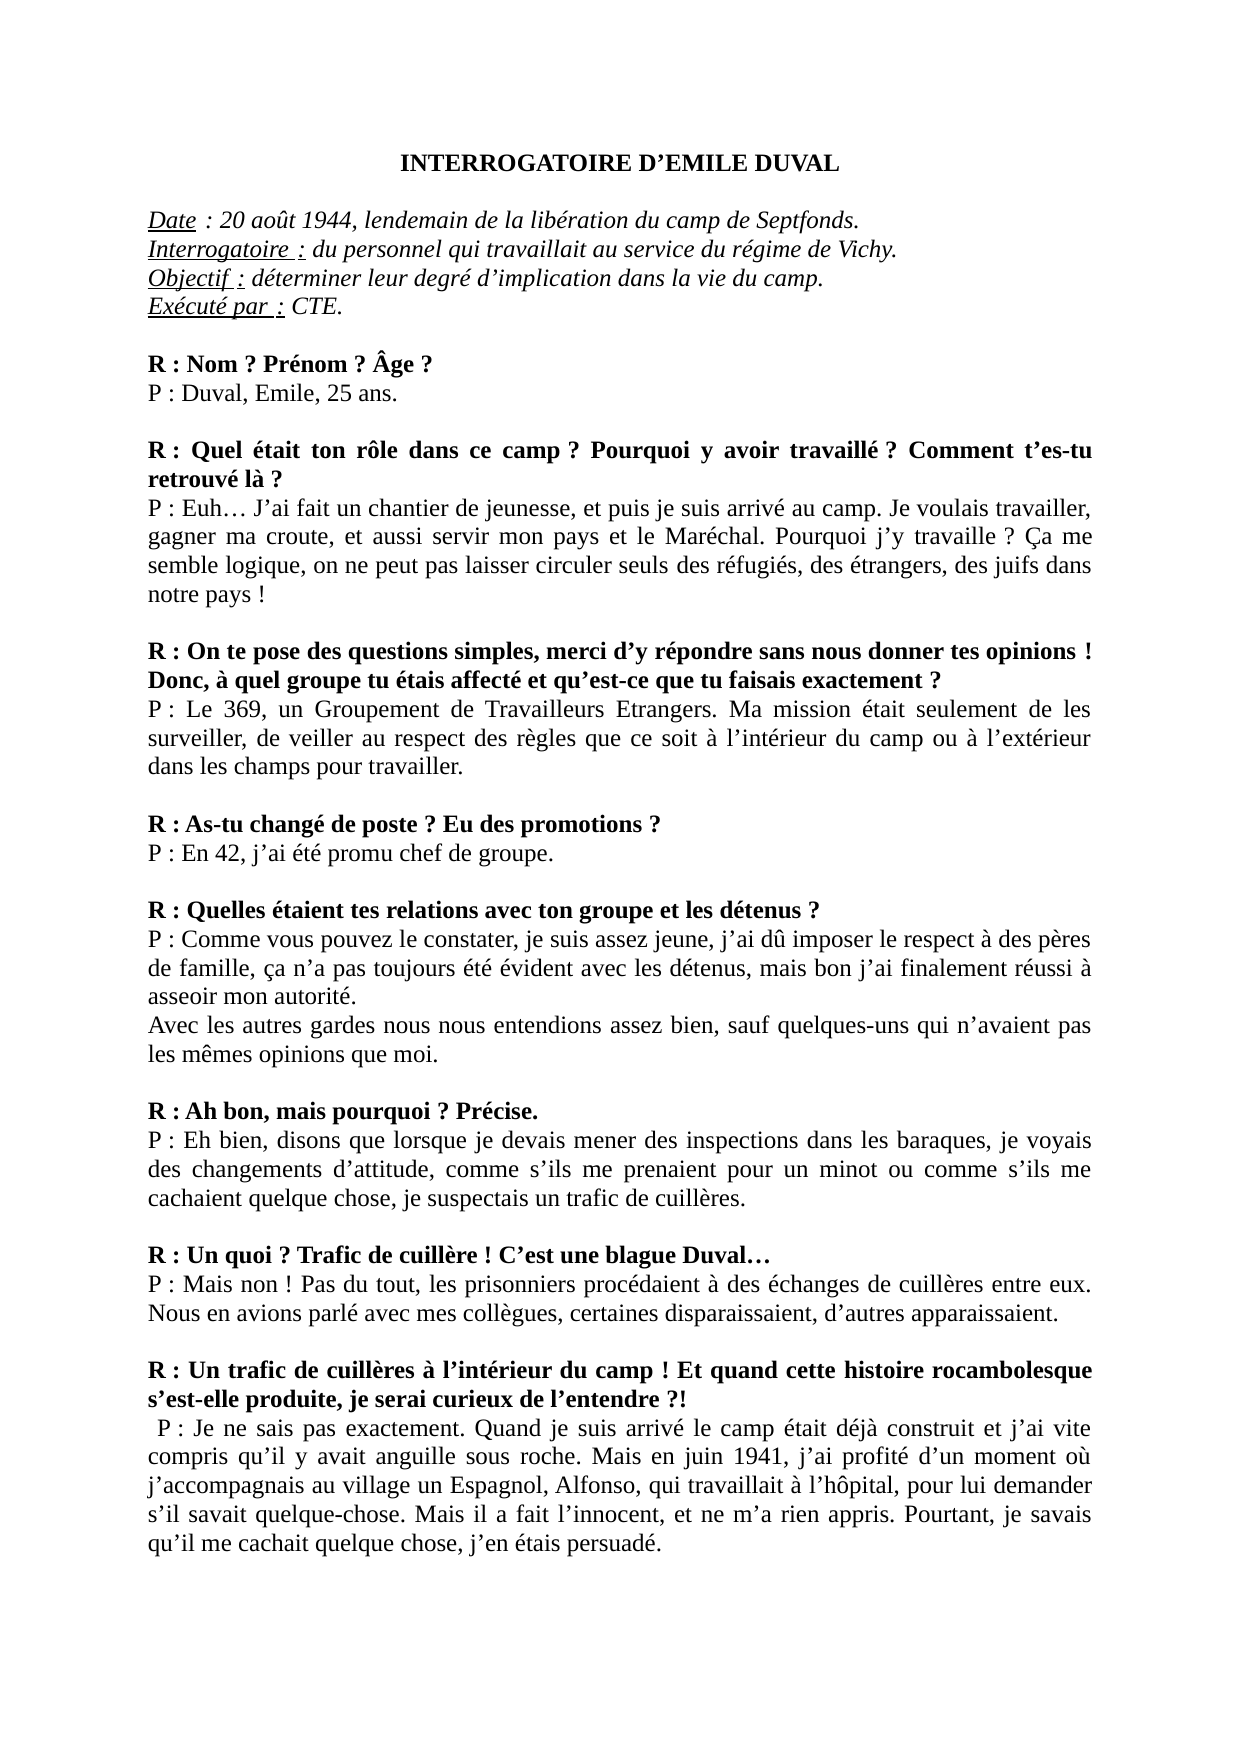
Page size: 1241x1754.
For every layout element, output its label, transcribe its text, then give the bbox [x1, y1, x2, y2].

text INTERROGATOIRE D’EMILE DUVAL [148, 148, 1093, 176]
text R : On te pose des questions simples, merci d’y répondre sans nous donner tes opinions ! Donc, à quel groupe tu étais affecté et qu’est-ce que tu faisais exactement ? [148, 636, 1093, 694]
text P : En 42, j’ai été promu chef de groupe. [148, 838, 1093, 866]
text P : Comme vous pouvez le constater, je suis assez jeune, j’ai dû imposer le respect à des pères de famille, ça n’a pas toujours été évident avec les détenus, mais bon j’ai finalement réussi à asseoir mon autorité. [148, 924, 1093, 1010]
text R : Quelles étaient tes relations avec ton groupe et les détenus ? [148, 895, 1093, 924]
text R : Ah bon, mais pourquoi ? Précise. [148, 1096, 1093, 1125]
text Avec les autres gardes nous nous entendions assez bien, sauf quelques-uns qui n’avaient pas les mêmes opinions que moi. [148, 1010, 1093, 1068]
text Date : 20 août 1944, lendemain de la libération du camp de Septfonds. [148, 205, 1093, 234]
text Exécuté par : CTE. [148, 291, 1093, 320]
text P : Mais non ! Pas du tout, les prisonniers procédaient à des échanges de cuillères entre eux. Nous en avions parlé avec mes collègues, certaines disparaissaient, d’autres apparaissaient. [148, 1269, 1093, 1326]
text P : Eh bien, disons que lorsque je devais mener des inspections dans les baraques, je voyais des changements d’attitude, comme s’ils me prenaient pour un minot ou comme s’ils me cachaient quelque chose, je suspectais un trafic de cuillères. [148, 1125, 1093, 1211]
text Interrogatoire : du personnel qui travaillait au service du régime de Vichy. [148, 234, 1093, 263]
text P : Le 369, un Groupement de Travailleurs Etrangers. Ma mission était seulement de les surveiller, de veiller au respect des règles que ce soit à l’intérieur du camp ou à l’extérieur dans les champs pour travailler. [148, 694, 1093, 780]
text R : Un trafic de cuillères à l’intérieur du camp ! Et quand cette histoire rocambolesque s’est-elle produite, je serai curieux de l’entendre ?! [148, 1355, 1093, 1413]
text P : Je ne sais pas exactement. Quand je suis arrivé le camp était déjà construit et j’ai vite compris qu’il y avait anguille sous roche. Mais en juin 1941, j’ai profité d’un moment où j’accompagnais au village un Espagnol, Alfonso, qui travaillait à l’hôpital, pour lui demander s’il savait quelque-chose. Mais il a fait l’innocent, et ne m’a rien appris. Pourtant, je savais qu’il me cachait quelque chose, j’en étais persuadé. [148, 1413, 1093, 1556]
text R : Nom ? Prénom ? Âge ? [148, 349, 1093, 378]
text R : Un quoi ? Trafic de cuillère ! C’est une blague Duval… [148, 1240, 1093, 1269]
text Objectif : déterminer leur degré d’implication dans la vie du camp. [148, 263, 1093, 291]
text P : Euh… J’ai fait un chantier de jeunesse, et puis je suis arrivé au camp. Je voulais travailler, gagner ma croute, et aussi servir mon pays et le Maréchal. Pourquoi j’y travaille ? Ça me semble logique, on ne peut pas laisser circuler seuls des réfugiés, des étrangers, des juifs dans notre pays ! [148, 493, 1093, 608]
text R : As-tu changé de poste ? Eu des promotions ? [148, 809, 1093, 838]
text P : Duval, Emile, 25 ans. [148, 378, 1093, 406]
text R : Quel était ton rôle dans ce camp ? Pourquoi y avoir travaillé ? Comment t’es-tu retrouvé là ? [148, 435, 1093, 493]
